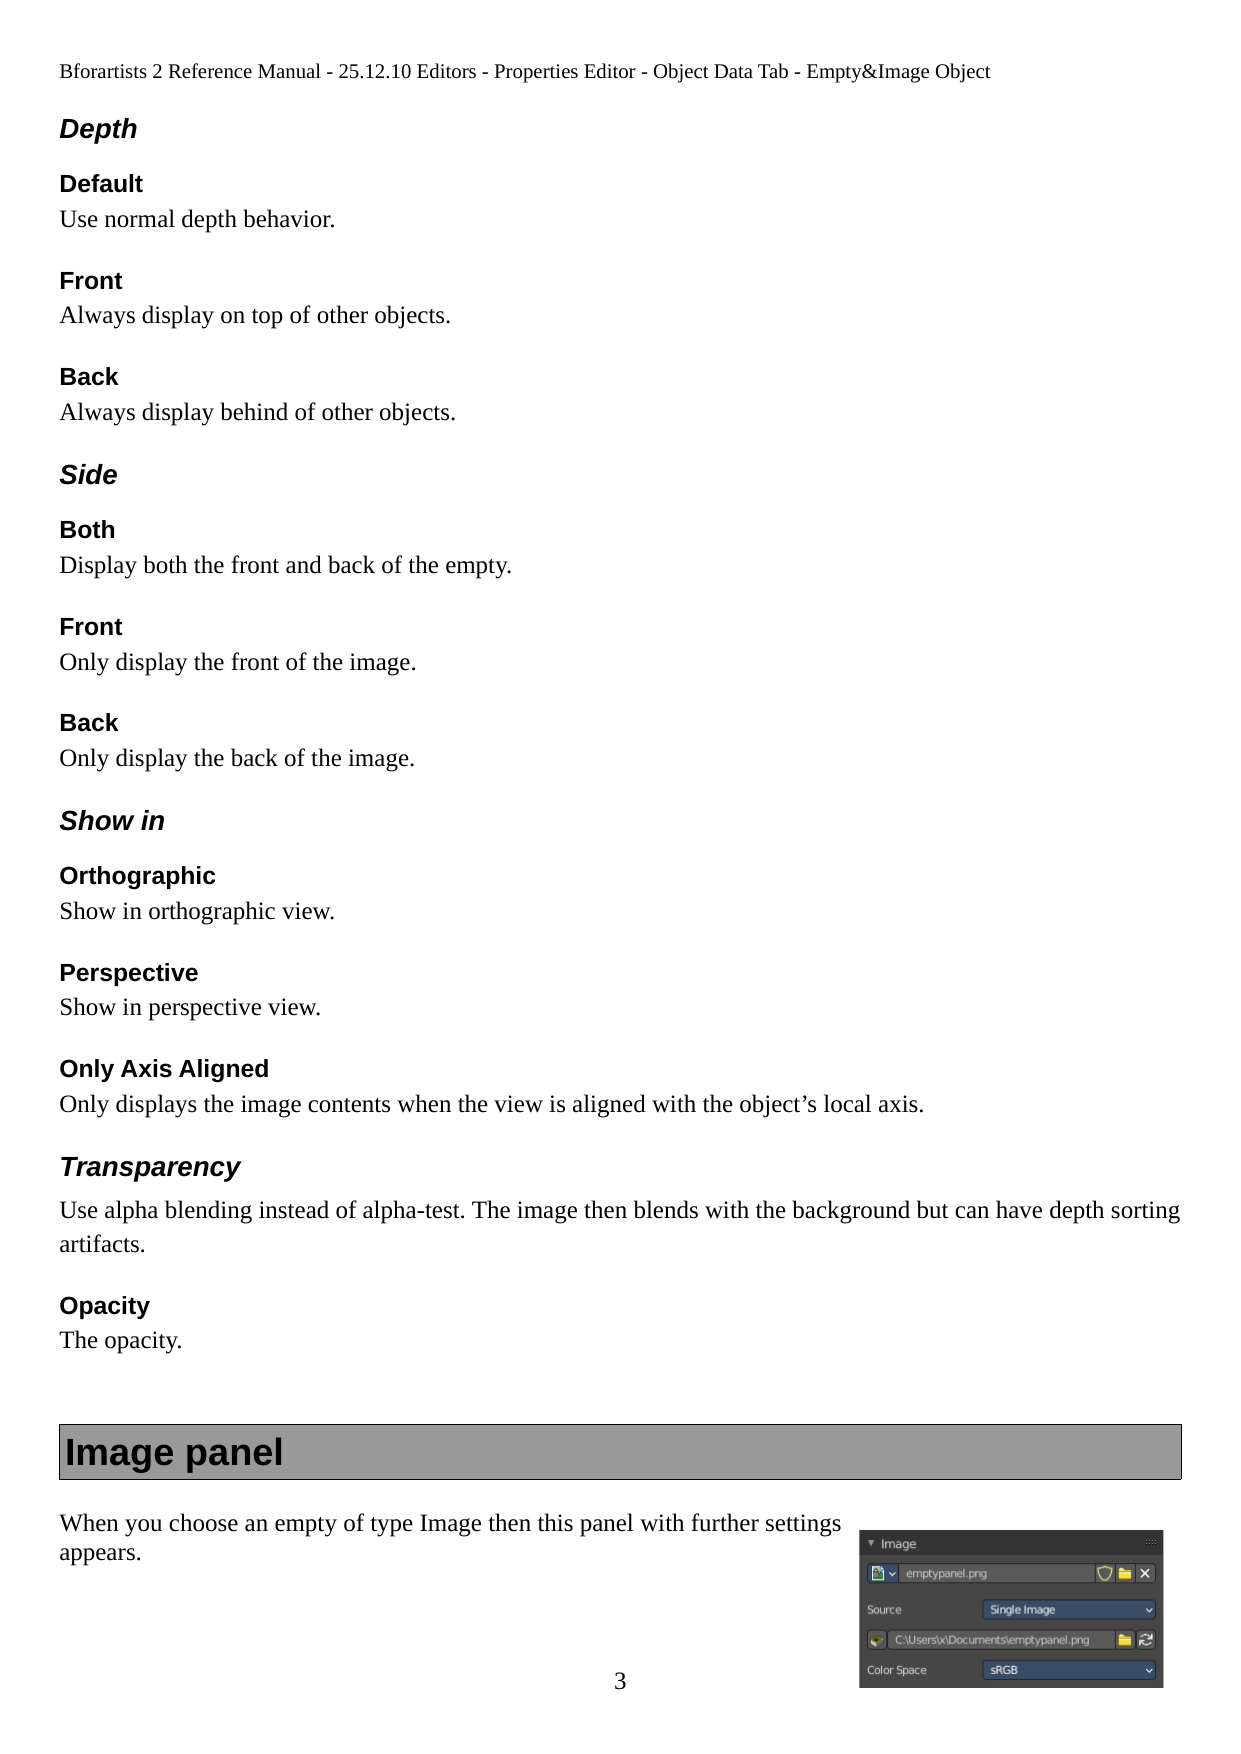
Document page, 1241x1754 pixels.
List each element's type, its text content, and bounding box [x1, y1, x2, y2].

subtitle Perspective [59, 958, 1181, 986]
subtitle Transparency [59, 1150, 1181, 1182]
text When you choose an empty of type Image then this panel with further settings appears. [59, 1508, 1181, 1565]
subtitle Both [59, 515, 1181, 544]
text Use normal depth behavior. [59, 204, 1181, 233]
text Only display the back of the image. [59, 743, 1181, 772]
subtitle Orthographic [59, 861, 1181, 890]
subtitle Show in [59, 804, 1181, 836]
subtitle Back [59, 362, 1181, 391]
text Use alpha blending instead of alpha-test. The image then blends with the background but can have depth sorting artifacts. [59, 1195, 1181, 1258]
text Only displays the image contents when the view is aligned with the object’s local axis. [59, 1089, 1181, 1118]
text Display both the front and back of the empty. [59, 550, 1181, 579]
picture [859, 1530, 1164, 1688]
text Show in perspective view. [59, 992, 1181, 1021]
subtitle Only Axis Aligned [59, 1054, 1181, 1083]
subtitle Opacity [59, 1291, 1181, 1319]
subtitle Depth [59, 113, 1181, 144]
text Show in orthographic view. [59, 896, 1181, 925]
subtitle Front [59, 266, 1181, 294]
text Always display behind of other objects. [59, 397, 1181, 426]
text Only display the front of the image. [59, 647, 1181, 675]
subtitle Default [59, 169, 1181, 198]
text Always display on top of other objects. [59, 301, 1181, 329]
subtitle Side [59, 458, 1181, 490]
subtitle Front [59, 612, 1181, 640]
subtitle Back [59, 708, 1181, 737]
text The opacity. [59, 1326, 1181, 1354]
table_header Image panel [60, 1425, 1181, 1479]
